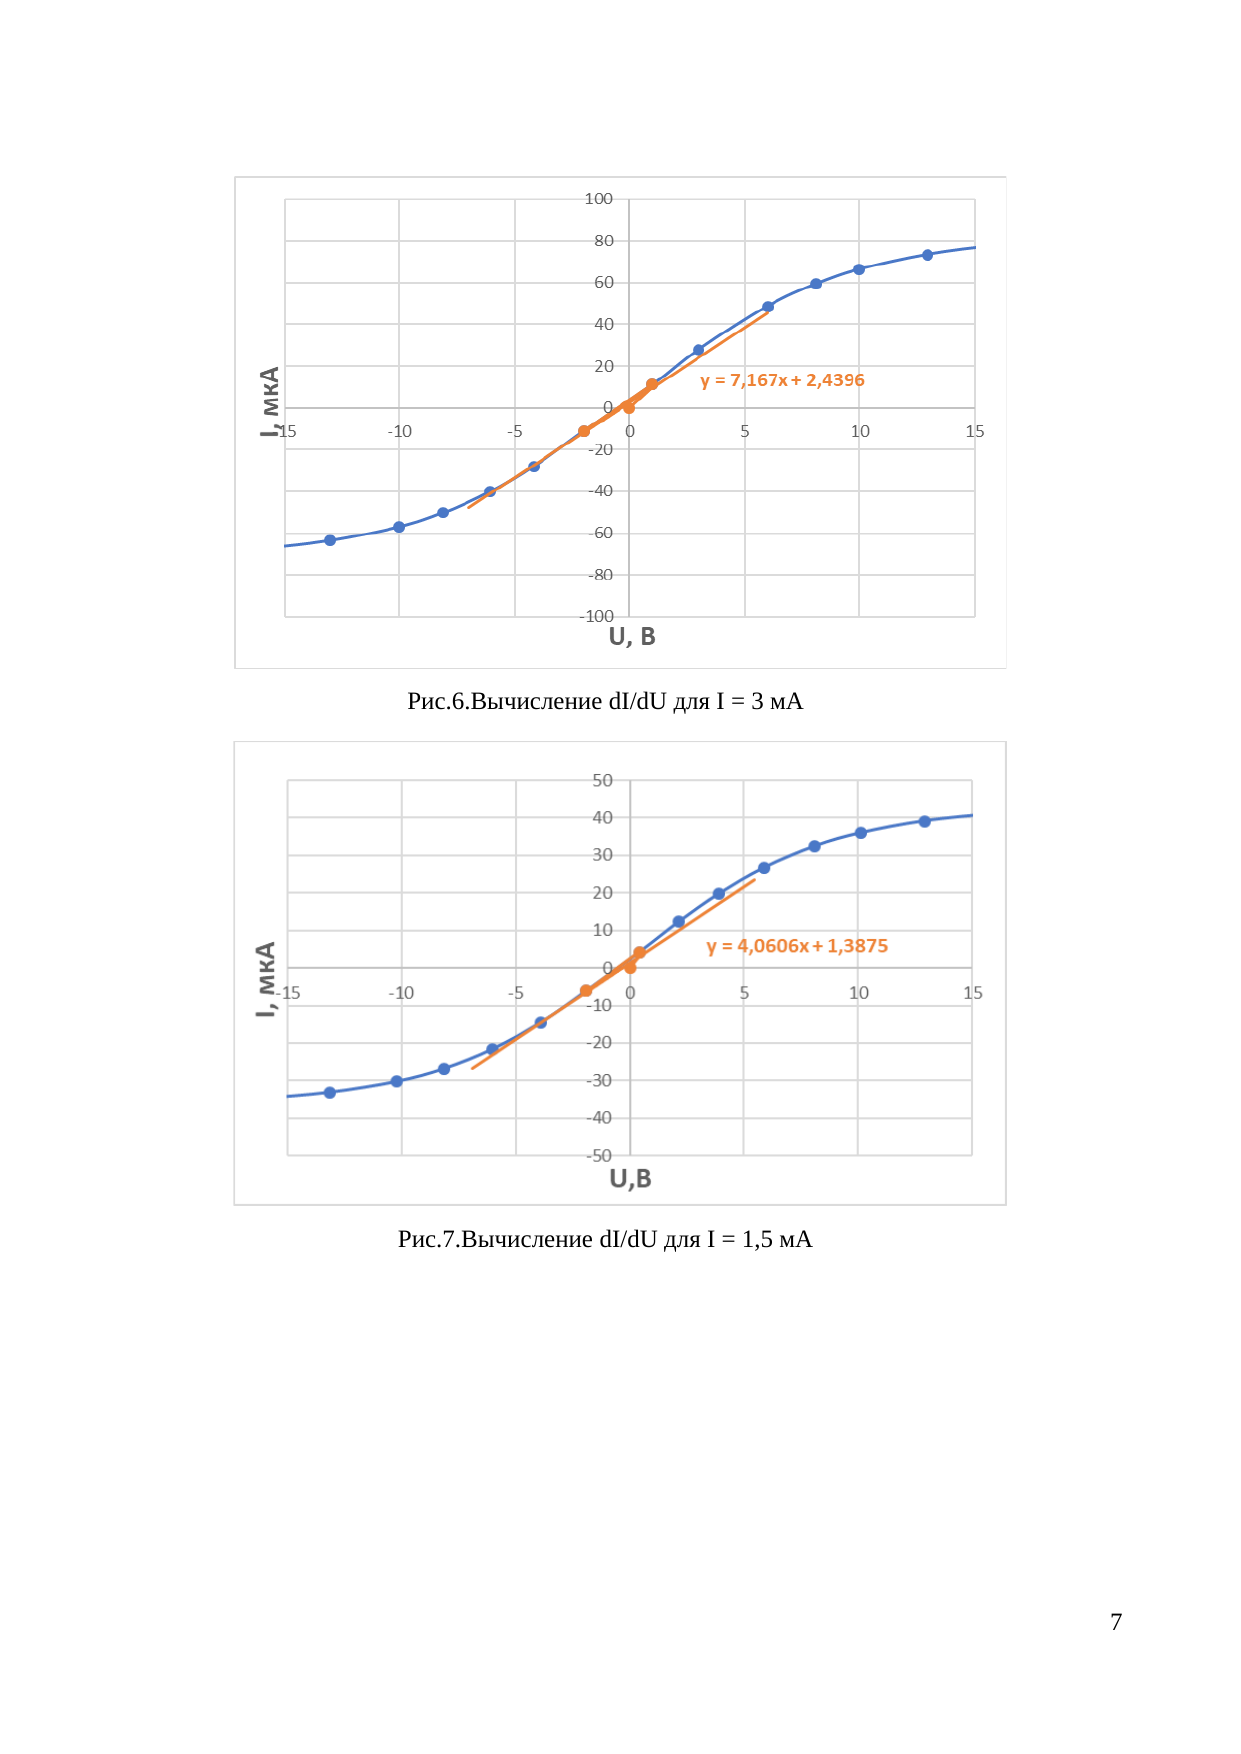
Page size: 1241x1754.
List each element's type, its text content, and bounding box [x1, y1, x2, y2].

picture [233, 741, 1007, 1206]
text Рис.6.Вычисление dI/dU для I = 3 мА [118, 686, 1093, 715]
text Рис.7.Вычисление dI/dU для I = 1,5 мА [118, 1224, 1093, 1252]
picture [234, 176, 1007, 669]
